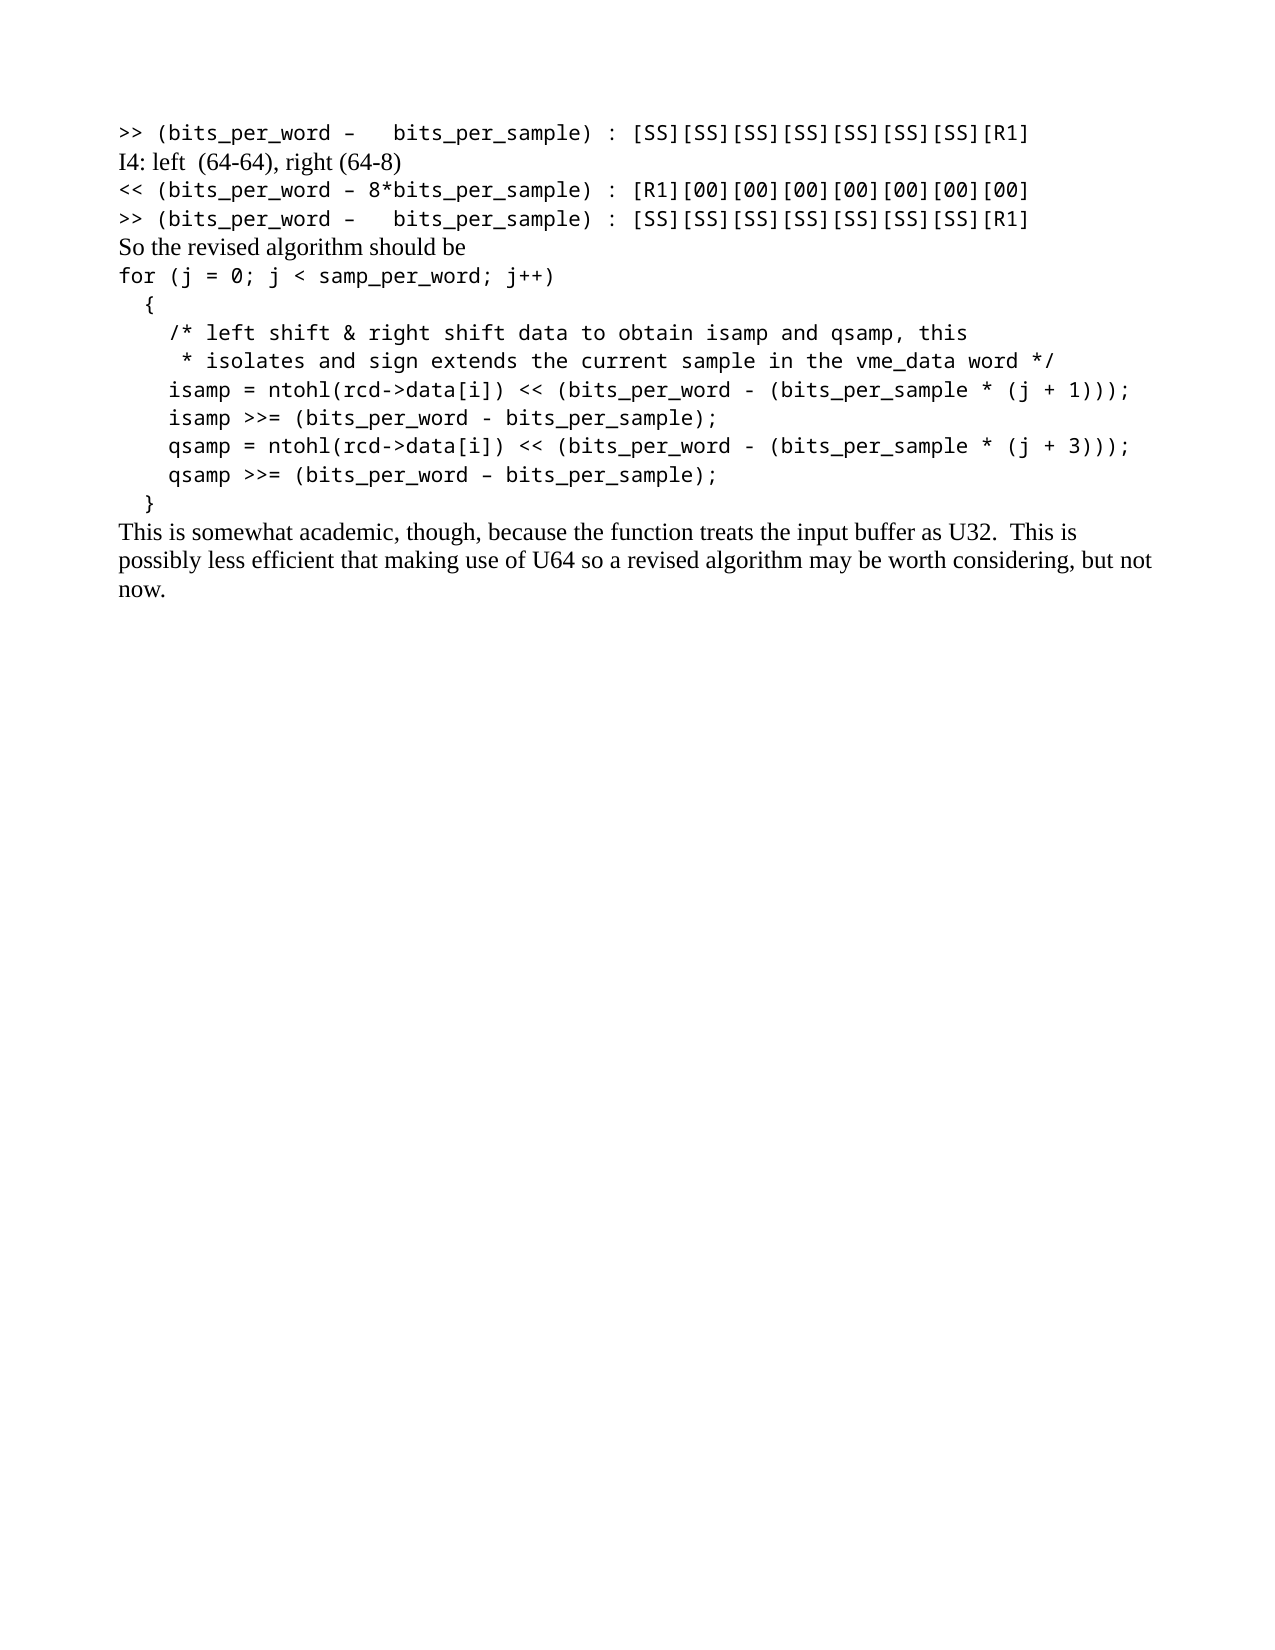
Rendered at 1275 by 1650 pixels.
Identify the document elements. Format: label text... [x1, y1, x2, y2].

text * isolates and sign extends the current sample in the vme_data word */ [118, 346, 1157, 375]
text I4: left (64-64), right (64-8) [118, 147, 1157, 175]
text >> (bits_per_word – bits_per_sample) : [SS][SS][SS][SS][SS][SS][SS][R1] [118, 118, 1157, 147]
text isamp = ntohl(rcd->data[i]) << (bits_per_word - (bits_per_sample * (j + 1))); [118, 375, 1157, 403]
text { [118, 289, 1157, 318]
text isamp >>= (bits_per_word - bits_per_sample); [118, 403, 1157, 432]
text qsamp = ntohl(rcd->data[i]) << (bits_per_word - (bits_per_sample * (j + 3))); [118, 432, 1157, 460]
text So the revised algorithm should be [118, 232, 1157, 261]
text This is somewhat academic, though, because the function treats the input buffer as U32. This is possibly less efficient that making use of U64 so a revised algorithm may be worth considering, but not now. [118, 517, 1157, 603]
text >> (bits_per_word – bits_per_sample) : [SS][SS][SS][SS][SS][SS][SS][R1] [118, 204, 1157, 232]
text /* left shift & right shift data to obtain isamp and qsamp, this [118, 318, 1157, 346]
text qsamp >>= (bits_per_word – bits_per_sample); [118, 460, 1157, 488]
text << (bits_per_word – 8*bits_per_sample) : [R1][00][00][00][00][00][00][00] [118, 175, 1157, 204]
text } [118, 488, 1157, 517]
text for (j = 0; j < samp_per_word; j++) [118, 261, 1157, 289]
